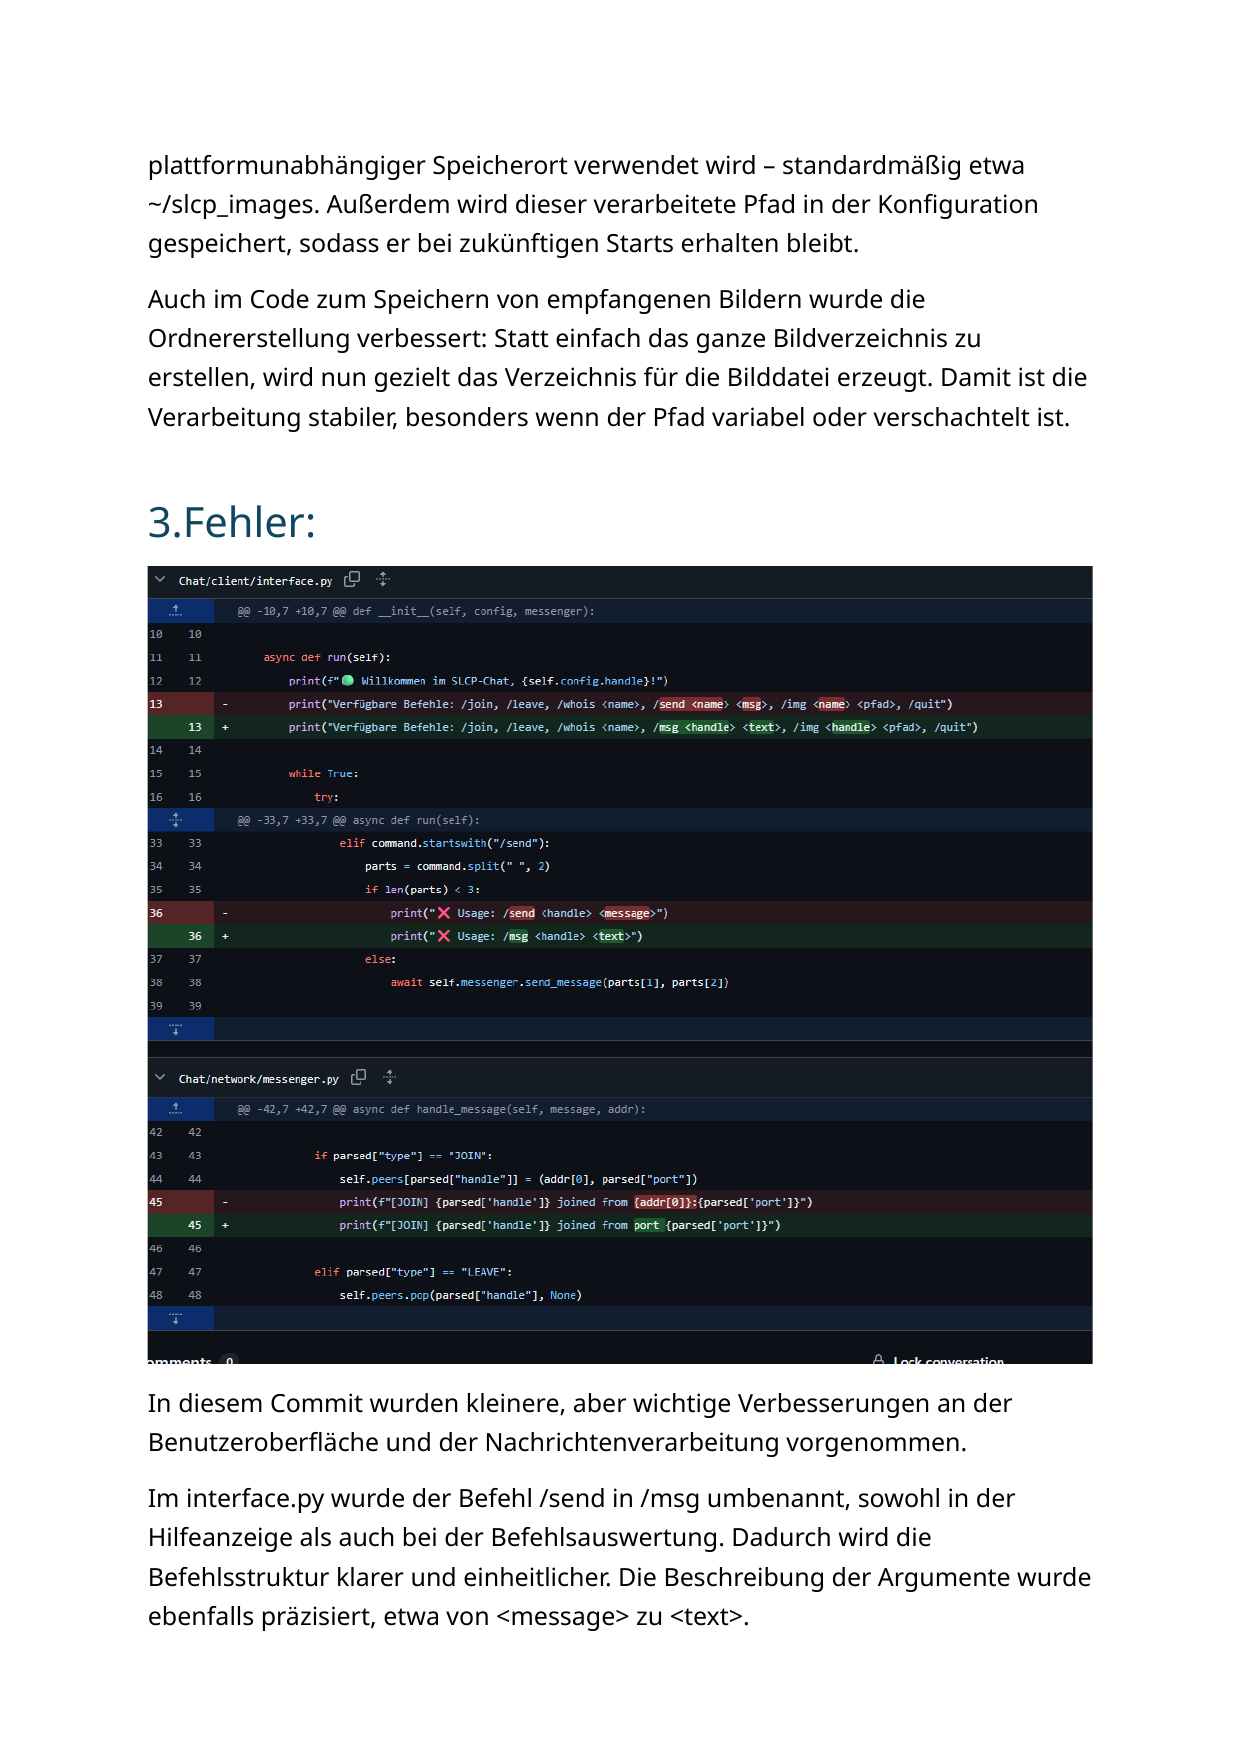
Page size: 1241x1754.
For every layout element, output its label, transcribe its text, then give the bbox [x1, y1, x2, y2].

subtitle 3.Fehler: [148, 493, 1093, 549]
text Auch im Code zum Speichern von empfangenen Bildern wurde die Ordnererstellung verbessert: Statt einfach das ganze Bildverzeichnis zu erstellen, wird nun gezielt das Verzeichnis für die Bilddatei erzeugt. Damit ist die Verarbeitung stabiler, besonders wenn der Pfad variabel oder verschachtelt ist. [148, 282, 1093, 433]
text plattformunabhängiger Speicherort verwendet wird – standardmäßig etwa ~/slcp_images. Außerdem wird dieser verarbeitete Pfad in der Konfiguration gespeichert, sodass er bei zukünftigen Starts erhalten bleibt. [148, 148, 1093, 260]
text In diesem Commit wurden kleinere, aber wichtige Verbesserungen an der Benutzeroberfläche und der Nachrichtenverarbeitung vorgenommen. [148, 1386, 1093, 1459]
text Im interface.py wurde der Befehl /send in /msg umbenannt, sowohl in der Hilfeanzeige als auch bei der Befehlsauswertung. Dadurch wird die Befehlsstruktur klarer und einheitlicher. Die Beschreibung der Argumente wurde ebenfalls präzisiert, etwa von <message> zu <text>. [148, 1481, 1093, 1632]
